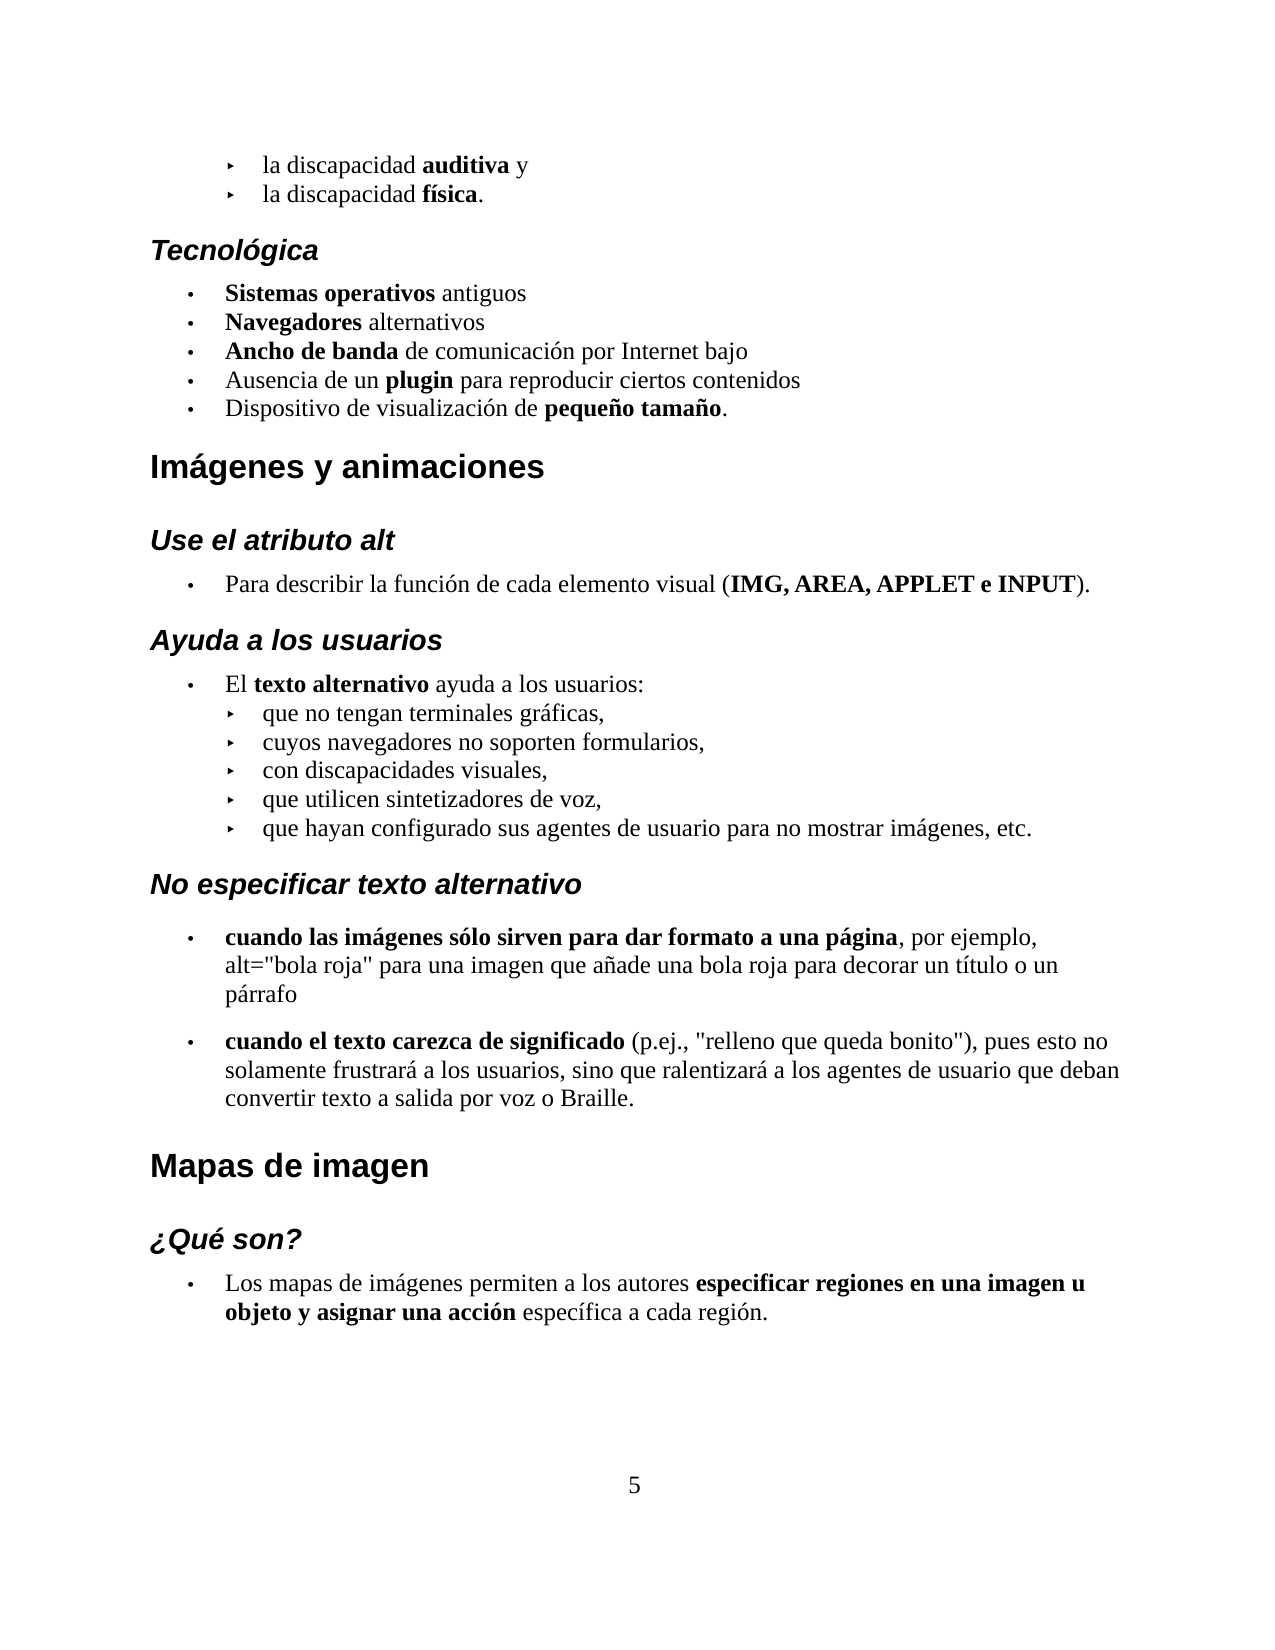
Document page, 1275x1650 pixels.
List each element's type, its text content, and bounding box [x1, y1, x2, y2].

list que hayan configurado sus agentes de usuario para no mostrar imágenes, etc. [225, 813, 1125, 842]
subtitle Use el atributo alt [150, 523, 1125, 557]
list Ausencia de un plugin para reproducir ciertos contenidos [187, 365, 1125, 393]
subtitle Tecnológica [150, 232, 1125, 266]
list Dispositivo de visualización de pequeño tamaño. [187, 393, 1125, 422]
list cuyos navegadores no soporten formularios, [225, 727, 1125, 756]
list Sistemas operativos antiguos [187, 278, 1125, 307]
subtitle Ayuda a los usuarios [150, 623, 1125, 657]
list El texto alternativo ayuda a los usuarios: [187, 669, 1125, 698]
list que utilicen sintetizadores de voz, [225, 784, 1125, 813]
list Navegadores alternativos [187, 307, 1125, 336]
list que no tengan terminales gráficas, [225, 698, 1125, 727]
list la discapacidad física. [225, 179, 1125, 207]
list Ancho de banda de comunicación por Internet bajo [187, 336, 1125, 365]
subtitle No especificar texto alternativo [150, 867, 1125, 900]
list Para describir la función de cada elemento visual (IMG, AREA, APPLET e INPUT). [187, 569, 1125, 598]
subtitle ¿Qué son? [150, 1222, 1125, 1256]
list Los mapas de imágenes permiten a los autores especificar regiones en una imagen u objeto y asignar una acción específica a cada región. [187, 1268, 1125, 1326]
subtitle Imágenes y animaciones [150, 447, 1125, 486]
list con discapacidades visuales, [225, 756, 1125, 784]
subtitle Mapas de imagen [150, 1146, 1125, 1185]
list cuando las imágenes sólo sirven para dar formato a una página, por ejemplo, alt="bola roja" para una imagen que añade una bola roja para decorar un título o un párrafo [187, 922, 1125, 1008]
list cuando el texto carezca de significado (p.ej., "relleno que queda bonito"), pues esto no solamente frustrará a los usuarios, sino que ralentizará a los agentes de usuario que deban convertir texto a salida por voz o Braille. [187, 1026, 1125, 1112]
list la discapacidad auditiva y [225, 150, 1125, 179]
